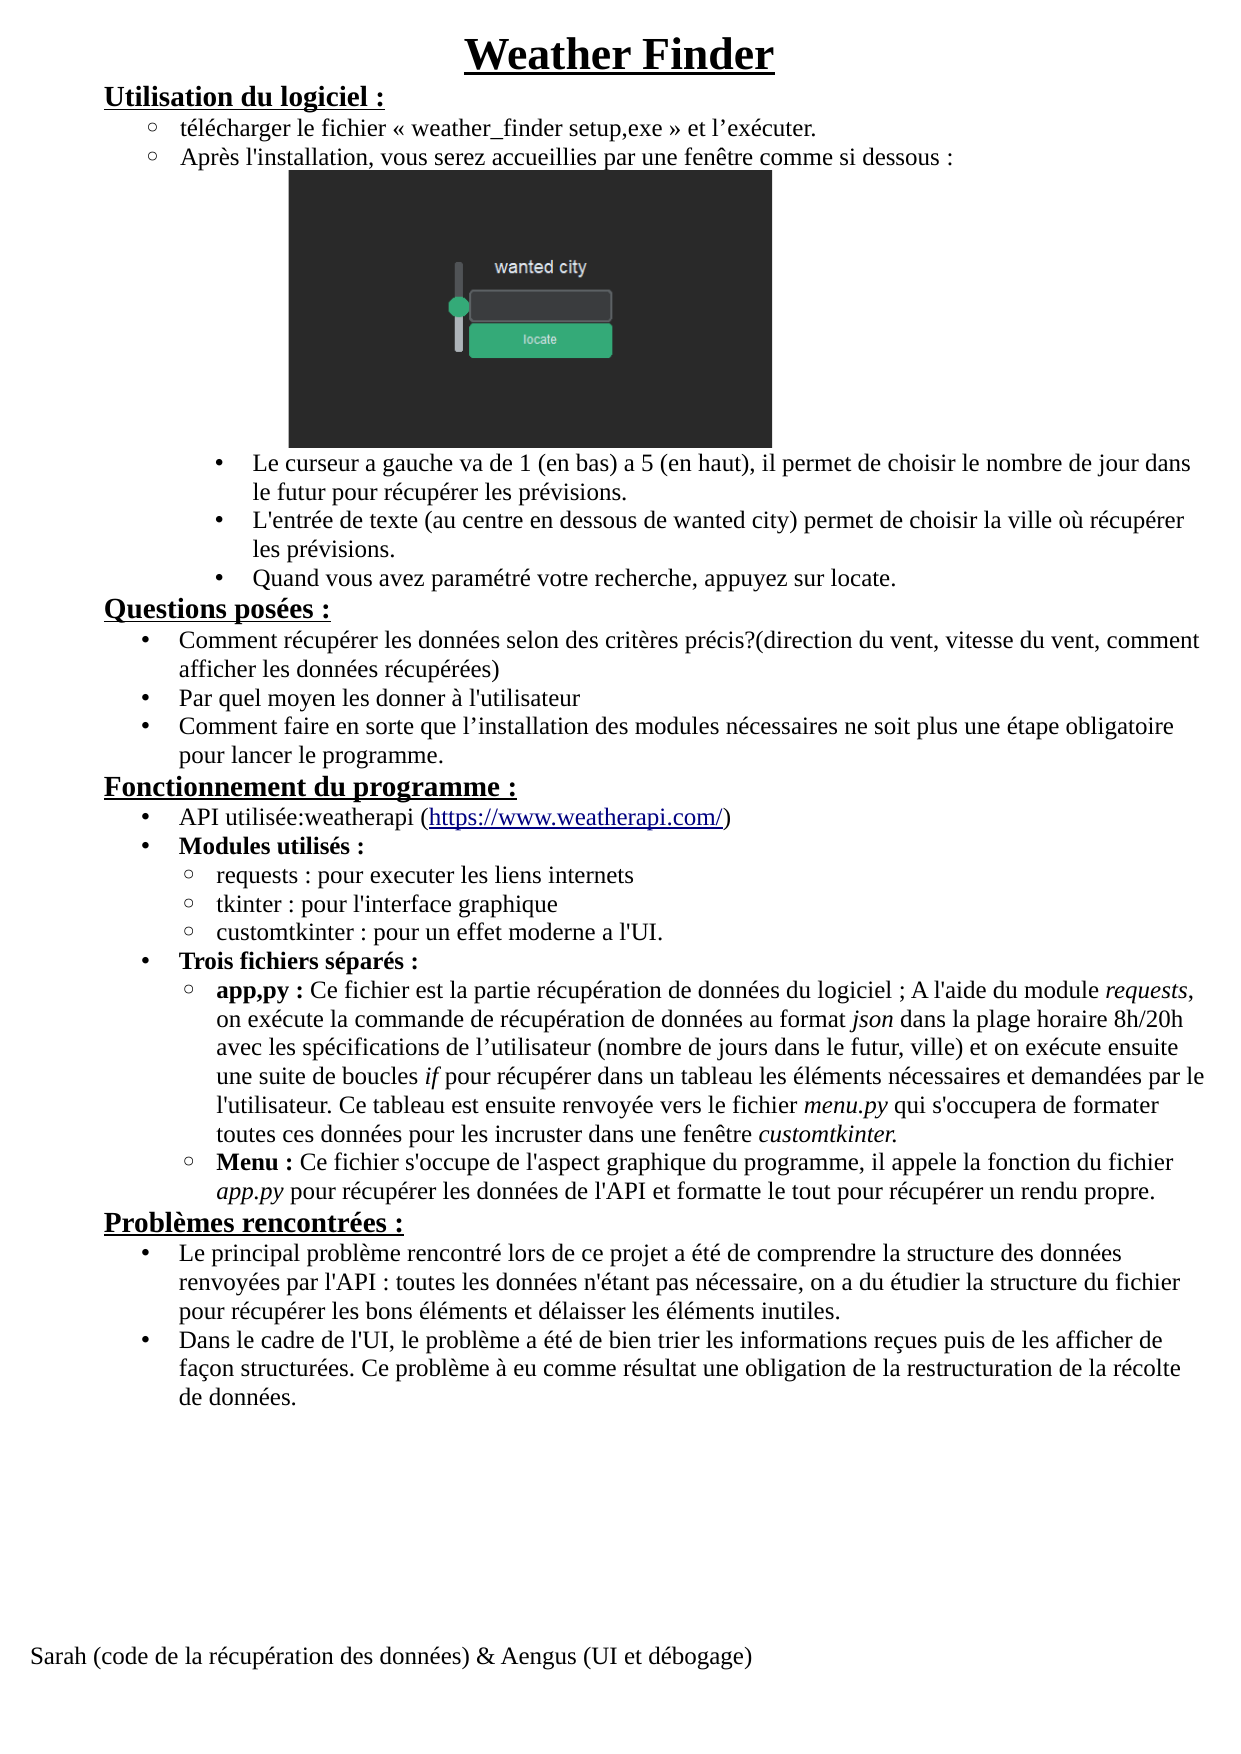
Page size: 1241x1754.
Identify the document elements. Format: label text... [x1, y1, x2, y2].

text Weather Finder [30, 27, 1208, 79]
text Fonctionnement du programme : [30, 769, 1208, 802]
list Quand vous avez paramétré votre recherche, appuyez sur locate. [215, 563, 1208, 592]
text Sarah (code de la récupération des données) & Aengus (UI et débogage) [30, 1641, 1208, 1670]
list customtkinter : pour un effet moderne a l'UI. [179, 917, 1208, 946]
list Comment faire en sorte que l’installation des modules nécessaires ne soit plus une étape obligatoire pour lancer le programme. [141, 711, 1208, 769]
text Problèmes rencontrées : [30, 1205, 1208, 1238]
list télécharger le fichier « weather_finder setup,exe » et l’exécuter. [142, 113, 1208, 142]
list Dans le cadre de l'UI, le problème a été de bien trier les informations reçues puis de les afficher de façon structurées. Ce problème à eu comme résultat une obligation de la restructuration de la récolte de données. [141, 1325, 1208, 1411]
list Comment récupérer les données selon des critères précis?(direction du vent, vitesse du vent, comment afficher les données récupérées) [141, 625, 1208, 683]
picture [288, 170, 773, 448]
list Le principal problème rencontré lors de ce projet a été de comprendre la structure des données renvoyées par l'API : toutes les données n'étant pas nécessaire, on a du étudier la structure du fichier pour récupérer les bons éléments et délaisser les éléments inutiles. [141, 1238, 1208, 1325]
text Questions posées : [30, 592, 1208, 625]
list Trois fichiers séparés : [141, 946, 1208, 975]
list app,py : Ce fichier est la partie récupération de données du logiciel ; A l'aide du module requests, on exécute la commande de récupération de données au format json dans la plage horaire 8h/20h avec les spécifications de l’utilisateur (nombre de jours dans le futur, ville) et on exécute ensuite une suite de boucles if pour récupérer dans un tableau les éléments nécessaires et demandées par le l'utilisateur. Ce tableau est ensuite renvoyée vers le fichier menu.py qui s'occupera de formater toutes ces données pour les incruster dans une fenêtre customtkinter. [179, 975, 1208, 1147]
list API utilisée:weatherapi (https://www.weatherapi.com/) [141, 802, 1208, 831]
list Le curseur a gauche va de 1 (en bas) a 5 (en haut), il permet de choisir le nombre de jour dans le futur pour récupérer les prévisions. [215, 171, 1208, 505]
list tkinter : pour l'interface graphique [179, 889, 1208, 917]
list L'entrée de texte (au centre en dessous de wanted city) permet de choisir la ville où récupérer les prévisions. [215, 505, 1208, 563]
list Par quel moyen les donner à l'utilisateur [141, 683, 1208, 711]
list Modules utilisés : [141, 831, 1208, 860]
list Après l'installation, vous serez accueillies par une fenêtre comme si dessous : [142, 142, 1208, 171]
list Menu : Ce fichier s'occupe de l'aspect graphique du programme, il appele la fonction du fichier app.py pour récupérer les données de l'API et formatte le tout pour récupérer un rendu propre. [179, 1147, 1208, 1205]
text Utilisation du logiciel : [30, 79, 1208, 113]
list requests : pour executer les liens internets [179, 860, 1208, 889]
